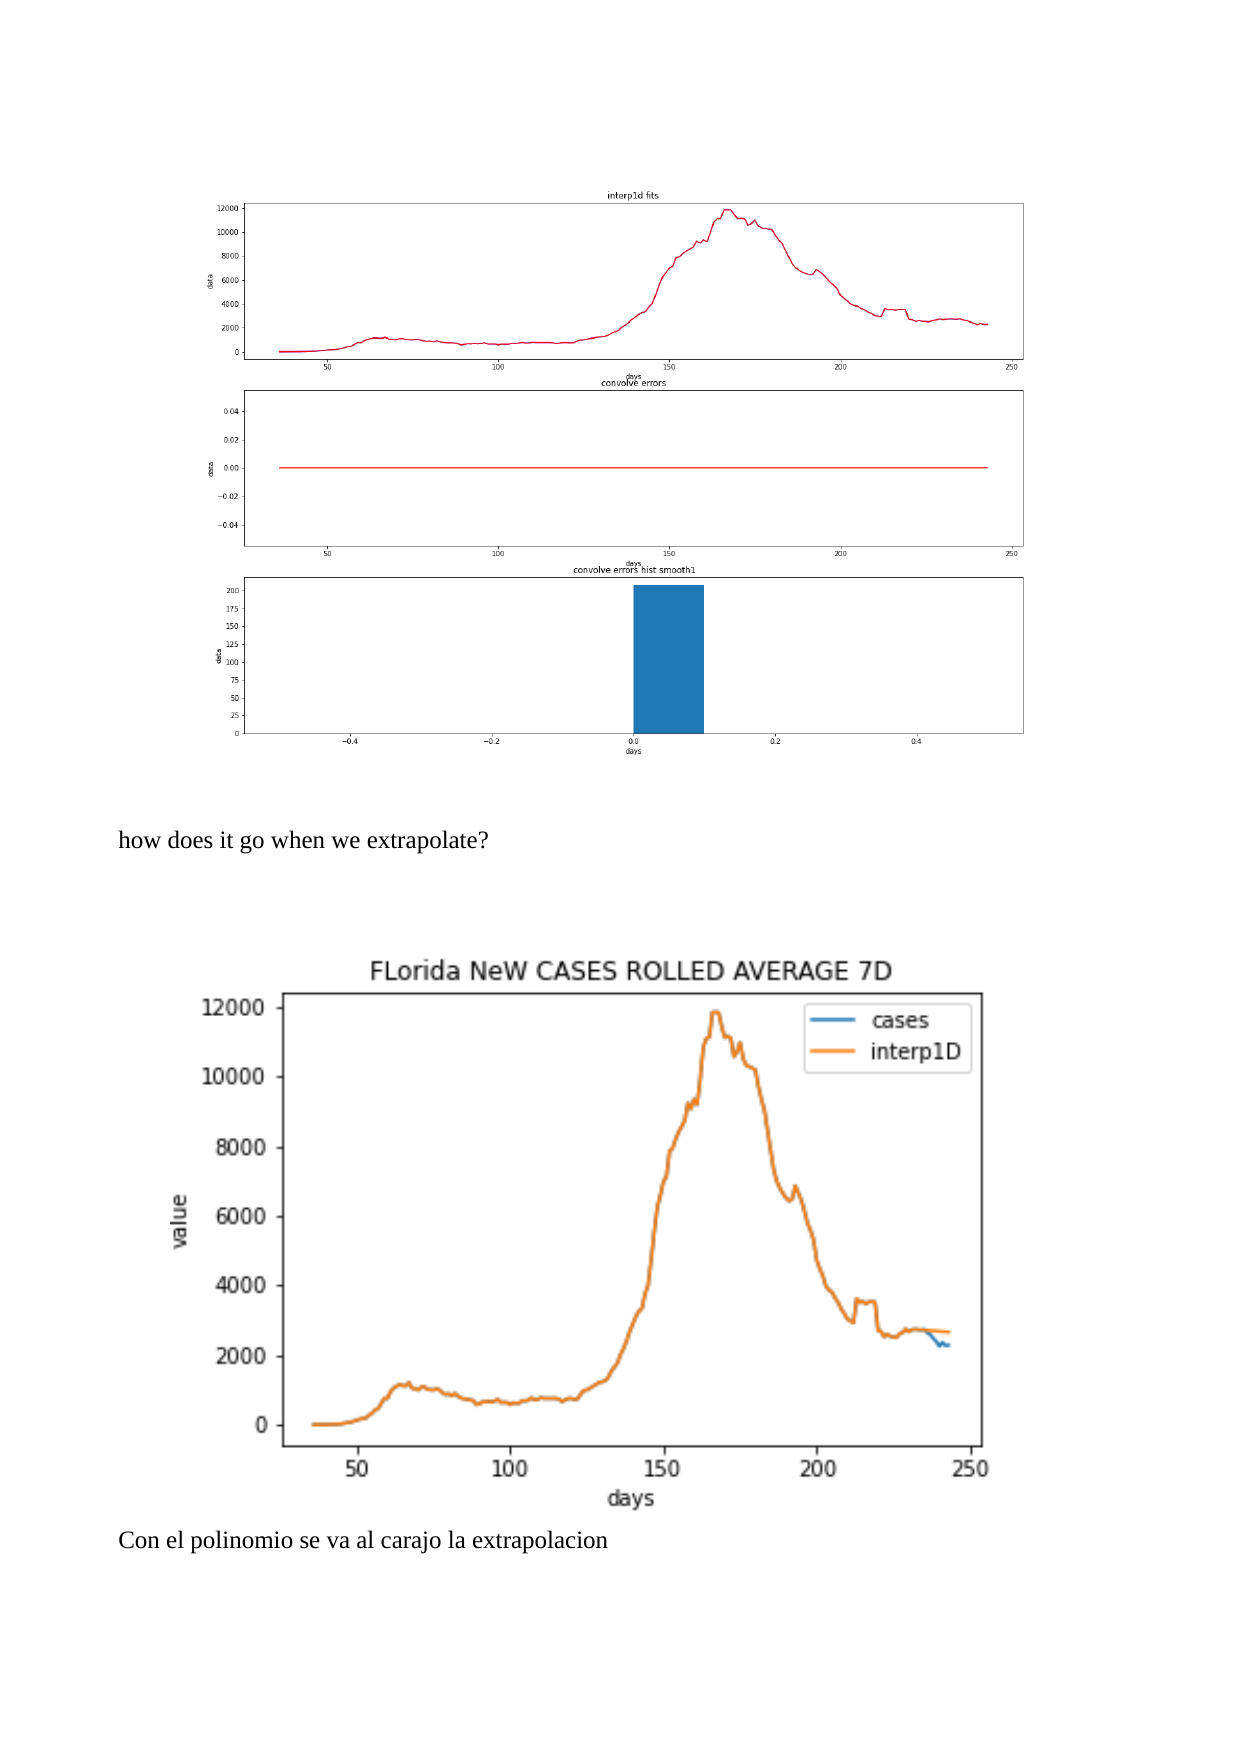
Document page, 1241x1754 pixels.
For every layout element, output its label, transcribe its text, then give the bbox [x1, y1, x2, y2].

picture [170, 920, 1071, 1521]
text how does it go when we extrapolate? [118, 821, 1122, 854]
text Con el polinomio se va al carajo la extrapolacion [118, 920, 1122, 1553]
picture [118, 118, 1123, 821]
